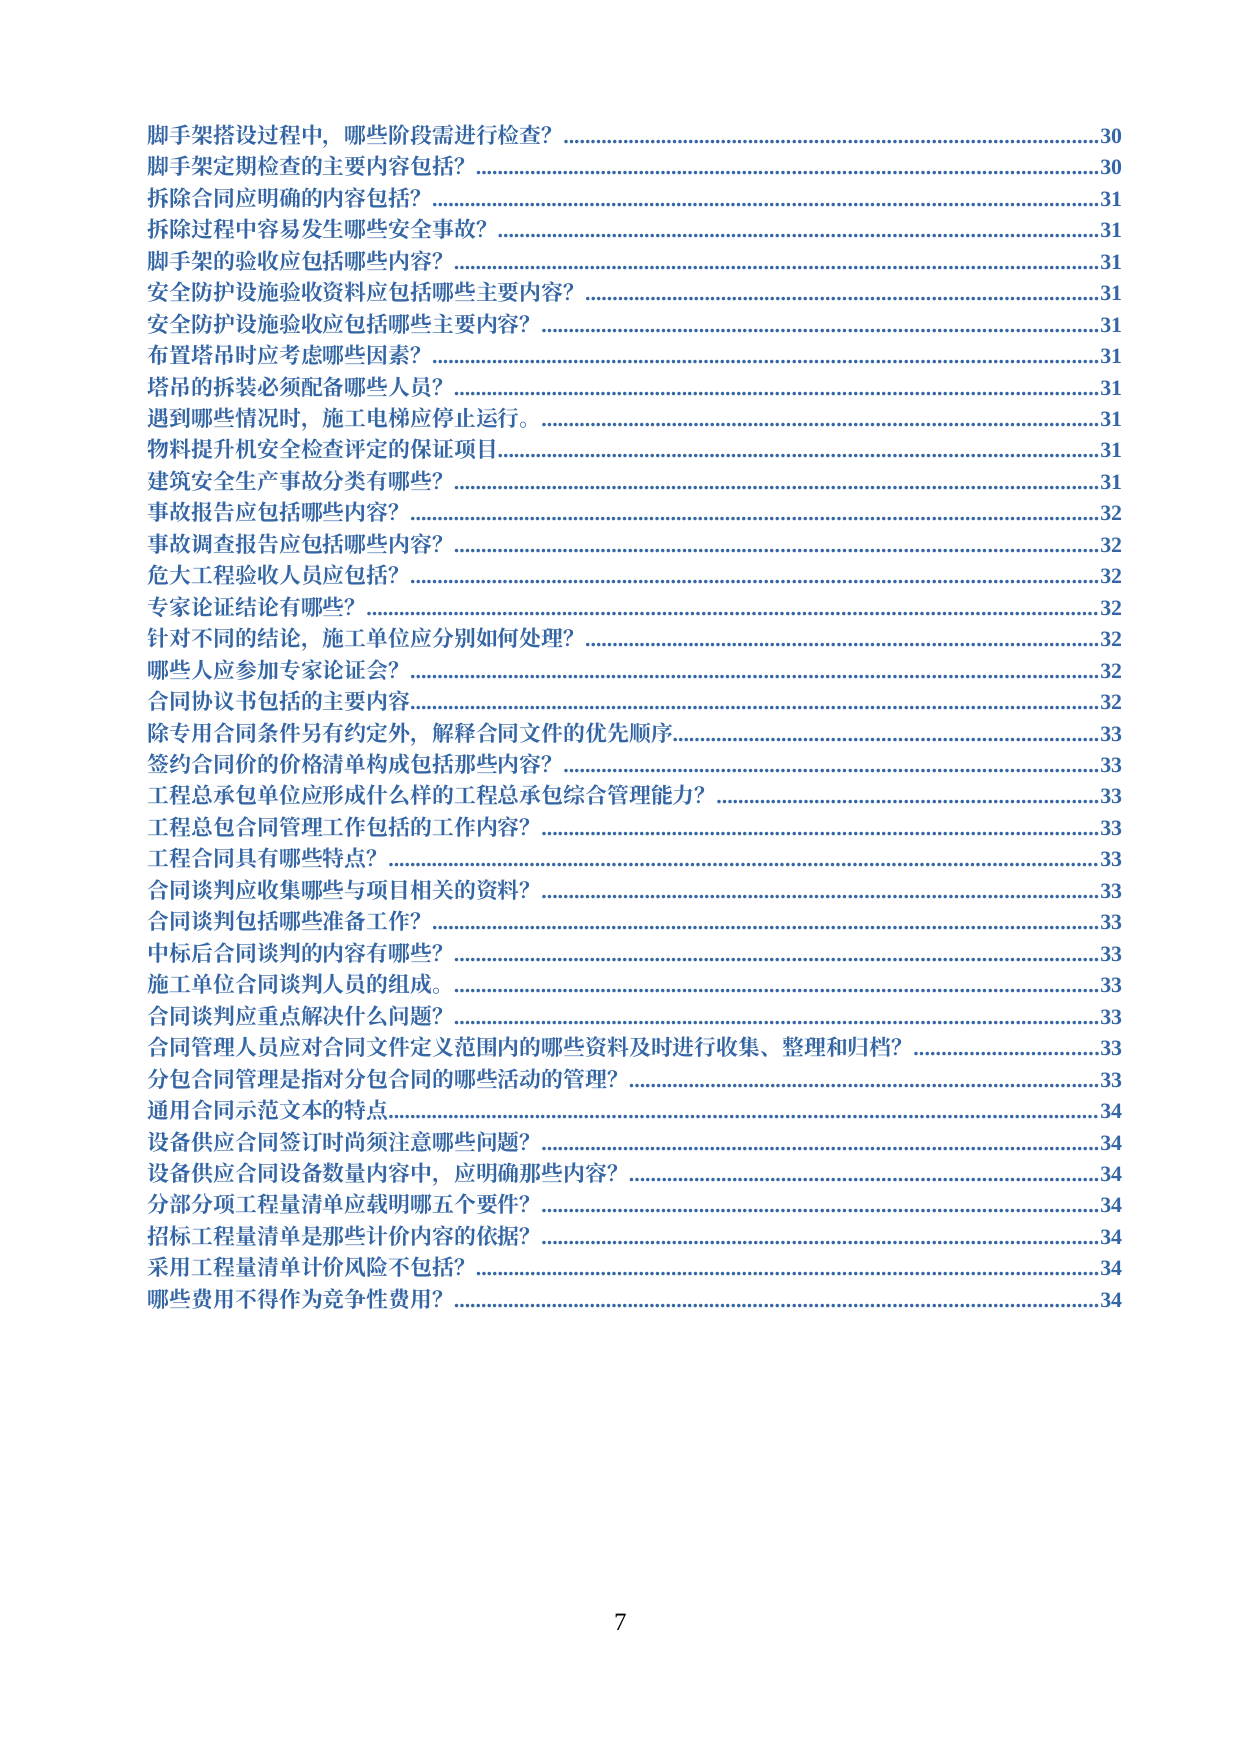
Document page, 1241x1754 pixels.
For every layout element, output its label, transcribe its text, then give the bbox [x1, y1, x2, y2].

subtitle 合同谈判应重点解决什么问题？ 33 [148, 999, 1122, 1030]
subtitle 分部分项工程量清单应载明哪五个要件？ 34 [148, 1188, 1122, 1219]
subtitle 工程合同具有哪些特点？ 33 [148, 842, 1122, 873]
subtitle 事故调查报告应包括哪些内容？ 32 [148, 527, 1122, 558]
subtitle 除专用合同条件另有约定外，解释合同文件的优先顺序 33 [148, 716, 1122, 747]
subtitle 物料提升机安全检查评定的保证项目 31 [148, 433, 1122, 464]
subtitle 工程总包合同管理工作包括的工作内容？ 33 [148, 810, 1122, 842]
subtitle 脚手架的验收应包括哪些内容？ 31 [148, 244, 1122, 275]
subtitle 合同管理人员应对合同文件定义范围内的哪些资料及时进行收集、整理和归档？ 33 [148, 1030, 1122, 1062]
subtitle 采用工程量清单计价风险不包括？ 34 [148, 1251, 1122, 1282]
subtitle 脚手架定期检查的主要内容包括？ 30 [148, 149, 1122, 181]
subtitle 合同谈判包括哪些准备工作？ 33 [148, 904, 1122, 936]
subtitle 危大工程验收人员应包括？ 32 [148, 558, 1122, 590]
subtitle 设备供应合同签订时尚须注意哪些问题？ 34 [148, 1125, 1122, 1156]
subtitle 工程总承包单位应形成什么样的工程总承包综合管理能力？ 33 [148, 779, 1122, 810]
subtitle 专家论证结论有哪些？ 32 [148, 590, 1122, 621]
subtitle 合同协议书包括的主要内容 32 [148, 684, 1122, 716]
subtitle 哪些人应参加专家论证会？ 32 [148, 653, 1122, 684]
subtitle 安全防护设施验收应包括哪些主要内容？ 31 [148, 307, 1122, 338]
subtitle 安全防护设施验收资料应包括哪些主要内容？ 31 [148, 275, 1122, 307]
subtitle 签约合同价的价格清单构成包括那些内容？ 33 [148, 747, 1122, 779]
subtitle 拆除合同应明确的内容包括？ 31 [148, 181, 1122, 212]
subtitle 事故报告应包括哪些内容？ 32 [148, 496, 1122, 527]
subtitle 合同谈判应收集哪些与项目相关的资料？ 33 [148, 873, 1122, 904]
subtitle 施工单位合同谈判人员的组成。 33 [148, 967, 1122, 999]
subtitle 塔吊的拆装必须配备哪些人员？ 31 [148, 370, 1122, 401]
subtitle 哪些费用不得作为竞争性费用？ 34 [148, 1282, 1122, 1313]
subtitle 遇到哪些情况时，施工电梯应停止运行。 31 [148, 401, 1122, 433]
subtitle 拆除过程中容易发生哪些安全事故？ 31 [148, 212, 1122, 244]
subtitle 招标工程量清单是那些计价内容的依据？ 34 [148, 1219, 1122, 1251]
subtitle 分包合同管理是指对分包合同的哪些活动的管理？ 33 [148, 1062, 1122, 1093]
subtitle 设备供应合同设备数量内容中，应明确那些内容？ 34 [148, 1156, 1122, 1188]
subtitle 脚手架搭设过程中，哪些阶段需进行检查？ 30 [148, 118, 1122, 149]
subtitle 建筑安全生产事故分类有哪些？ 31 [148, 464, 1122, 496]
subtitle 布置塔吊时应考虑哪些因素？ 31 [148, 338, 1122, 370]
subtitle 通用合同示范文本的特点 34 [148, 1093, 1122, 1125]
subtitle 中标后合同谈判的内容有哪些？ 33 [148, 936, 1122, 967]
subtitle 针对不同的结论，施工单位应分别如何处理？ 32 [148, 621, 1122, 653]
